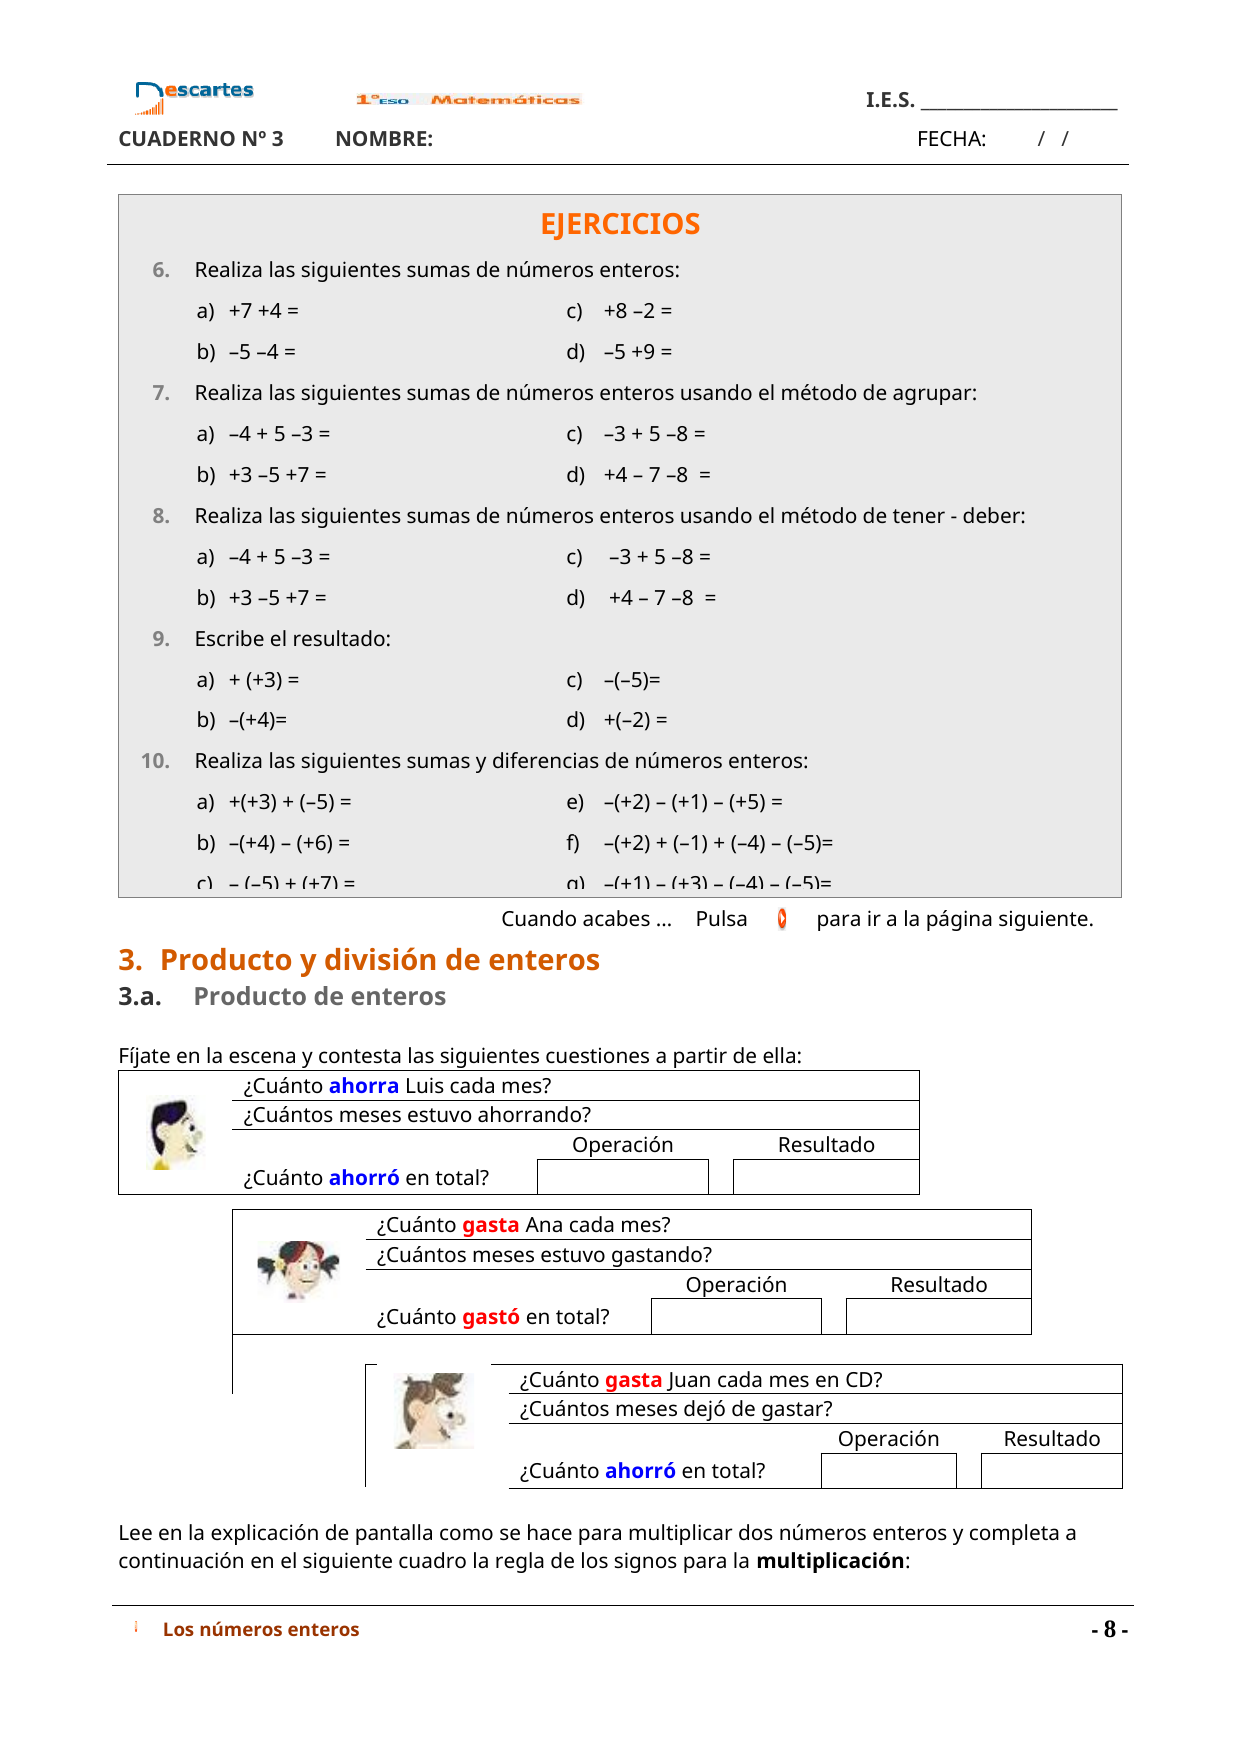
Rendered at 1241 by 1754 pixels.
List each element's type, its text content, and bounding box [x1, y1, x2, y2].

table_cell [518, 1195, 709, 1209]
table_cell [1032, 1209, 1123, 1239]
text Fíjate en la escena y contesta las siguientes cuestiones a partir de ella: [118, 1042, 1122, 1070]
table_cell [118, 1393, 232, 1423]
table_cell [709, 1159, 733, 1194]
table_cell [671, 1101, 919, 1129]
text c) – (–5) + (+7) = g) –(+1) – (+3) – (–4) – (–5)= [196, 869, 1106, 889]
table_header Cuando acabes … [112, 898, 678, 939]
table_header para ir a la página siguiente. [810, 898, 1134, 939]
list Realiza las siguientes sumas de números enteros usando el método de agrupar: [170, 378, 1106, 407]
table_cell [651, 1335, 821, 1363]
table_cell Resultado [846, 1270, 1031, 1298]
table_cell [232, 1130, 537, 1159]
table_cell [919, 1194, 1123, 1209]
table_cell [118, 1269, 232, 1298]
table_header ¿Cuánto ahorra Luis cada mes? [232, 1071, 671, 1099]
picture [134, 82, 257, 115]
list Realiza las siguientes sumas de números enteros: [170, 255, 1106, 284]
list Producto de enteros [118, 979, 1122, 1013]
list Realiza las siguientes sumas de números enteros usando el método de tener - deber: [170, 501, 1106, 529]
table_cell [118, 1239, 232, 1269]
table_cell [920, 1159, 1123, 1194]
table_cell [118, 1453, 232, 1488]
subtitle EJERCICIOS [135, 203, 1106, 243]
table_cell [232, 1195, 518, 1209]
table_cell [652, 1299, 821, 1334]
table_cell [956, 1365, 1122, 1393]
table_cell [822, 1298, 846, 1334]
table_cell [118, 1209, 232, 1239]
table_cell Resultado [981, 1424, 1122, 1452]
table_cell [1032, 1334, 1123, 1363]
text b) +3 –5 +7 = d) +4 – 7 –8 = [196, 583, 1106, 611]
table_cell ¿Cuántos meses dejó de gastar? [509, 1394, 956, 1423]
table_cell [920, 1100, 1123, 1129]
table_cell [509, 1424, 821, 1452]
table_cell [709, 1195, 734, 1209]
table_cell [821, 1335, 846, 1363]
table_cell [847, 1299, 1031, 1334]
table_cell [1032, 1298, 1123, 1334]
table_cell [766, 1240, 1031, 1269]
table_cell [233, 1335, 366, 1363]
picture [393, 1373, 475, 1449]
text b) +3 –5 +7 = d) +4 – 7 –8 = [196, 460, 1106, 488]
table_cell [920, 1129, 1123, 1159]
table_cell [366, 1270, 651, 1298]
table_cell [118, 1195, 232, 1209]
table_cell [118, 1298, 232, 1334]
text a) –4 + 5 –3 = c) –3 + 5 –8 = [196, 419, 1106, 447]
table_header [754, 898, 810, 939]
table_header Pulsa [678, 898, 754, 939]
table_cell [821, 1270, 846, 1298]
table_cell Operación [537, 1130, 709, 1159]
table_cell [538, 1160, 708, 1194]
text b) –5 –4 = d) –5 +9 = [196, 337, 1106, 366]
table_cell [846, 1335, 1032, 1363]
list Realiza las siguientes sumas y diferencias de números enteros: [170, 747, 1106, 775]
picture [356, 93, 585, 105]
table_cell [233, 1210, 366, 1334]
table_cell [766, 1210, 1031, 1239]
table_cell [118, 1334, 232, 1363]
picture [777, 907, 787, 931]
table_cell ¿Cuántos meses estuvo ahorrando? [232, 1101, 671, 1129]
table_cell [822, 1454, 956, 1488]
table_cell [956, 1394, 1122, 1423]
table_cell ¿Cuánto ahorró en total? [232, 1159, 537, 1194]
picture [257, 1241, 341, 1303]
table_cell [956, 1424, 981, 1452]
list Producto y división de enteros [118, 939, 1122, 979]
table_cell [982, 1454, 1122, 1488]
text a) +7 +4 = c) +8 –2 = [196, 296, 1106, 325]
table_cell [366, 1365, 508, 1488]
text Lee en la explicación de pantalla como se hace para multiplicar dos números enteros y completa a continuación en el siguiente cuadro la regla de los signos para la multiplicación: [118, 1518, 1122, 1574]
table_cell ¿Cuánto gasta Juan cada mes en CD? [509, 1365, 956, 1393]
list Escribe el resultado: [170, 624, 1106, 652]
picture [134, 1620, 138, 1632]
table_cell ¿Cuántos meses estuvo gastando? [366, 1240, 766, 1269]
text a) + (+3) = c) –(–5)= [196, 665, 1106, 693]
table_cell [709, 1130, 734, 1159]
table_cell [734, 1160, 919, 1194]
table_cell [1032, 1269, 1123, 1298]
text b) –(+4)= d) +(–2) = [196, 706, 1106, 734]
table_cell [118, 1423, 232, 1452]
picture [146, 1095, 206, 1170]
table_cell [734, 1195, 919, 1209]
table_cell [957, 1453, 981, 1488]
text a) +(+3) + (–5) = e) –(+2) – (+1) – (+5) = [196, 787, 1106, 816]
text a) –4 + 5 –3 = c) –3 + 5 –8 = [196, 542, 1106, 570]
table_header [920, 1070, 1123, 1099]
table_cell [1032, 1239, 1123, 1269]
text b) –(+4) – (+6) = f) –(+2) + (–1) + (–4) – (–5)= [196, 828, 1106, 857]
table_cell ¿Cuánto ahorró en total? [509, 1453, 821, 1488]
table_cell Resultado [734, 1130, 919, 1159]
table_cell ¿Cuánto gastó en total? [366, 1298, 651, 1334]
table_cell Operación [651, 1270, 821, 1298]
table_header [119, 1071, 232, 1194]
table_header [671, 1071, 919, 1099]
table_cell [366, 1335, 651, 1363]
table_cell [232, 1364, 366, 1488]
table_cell ¿Cuánto gasta Ana cada mes? [366, 1210, 766, 1239]
table_cell [118, 1364, 232, 1393]
table_cell Operación [821, 1424, 956, 1452]
